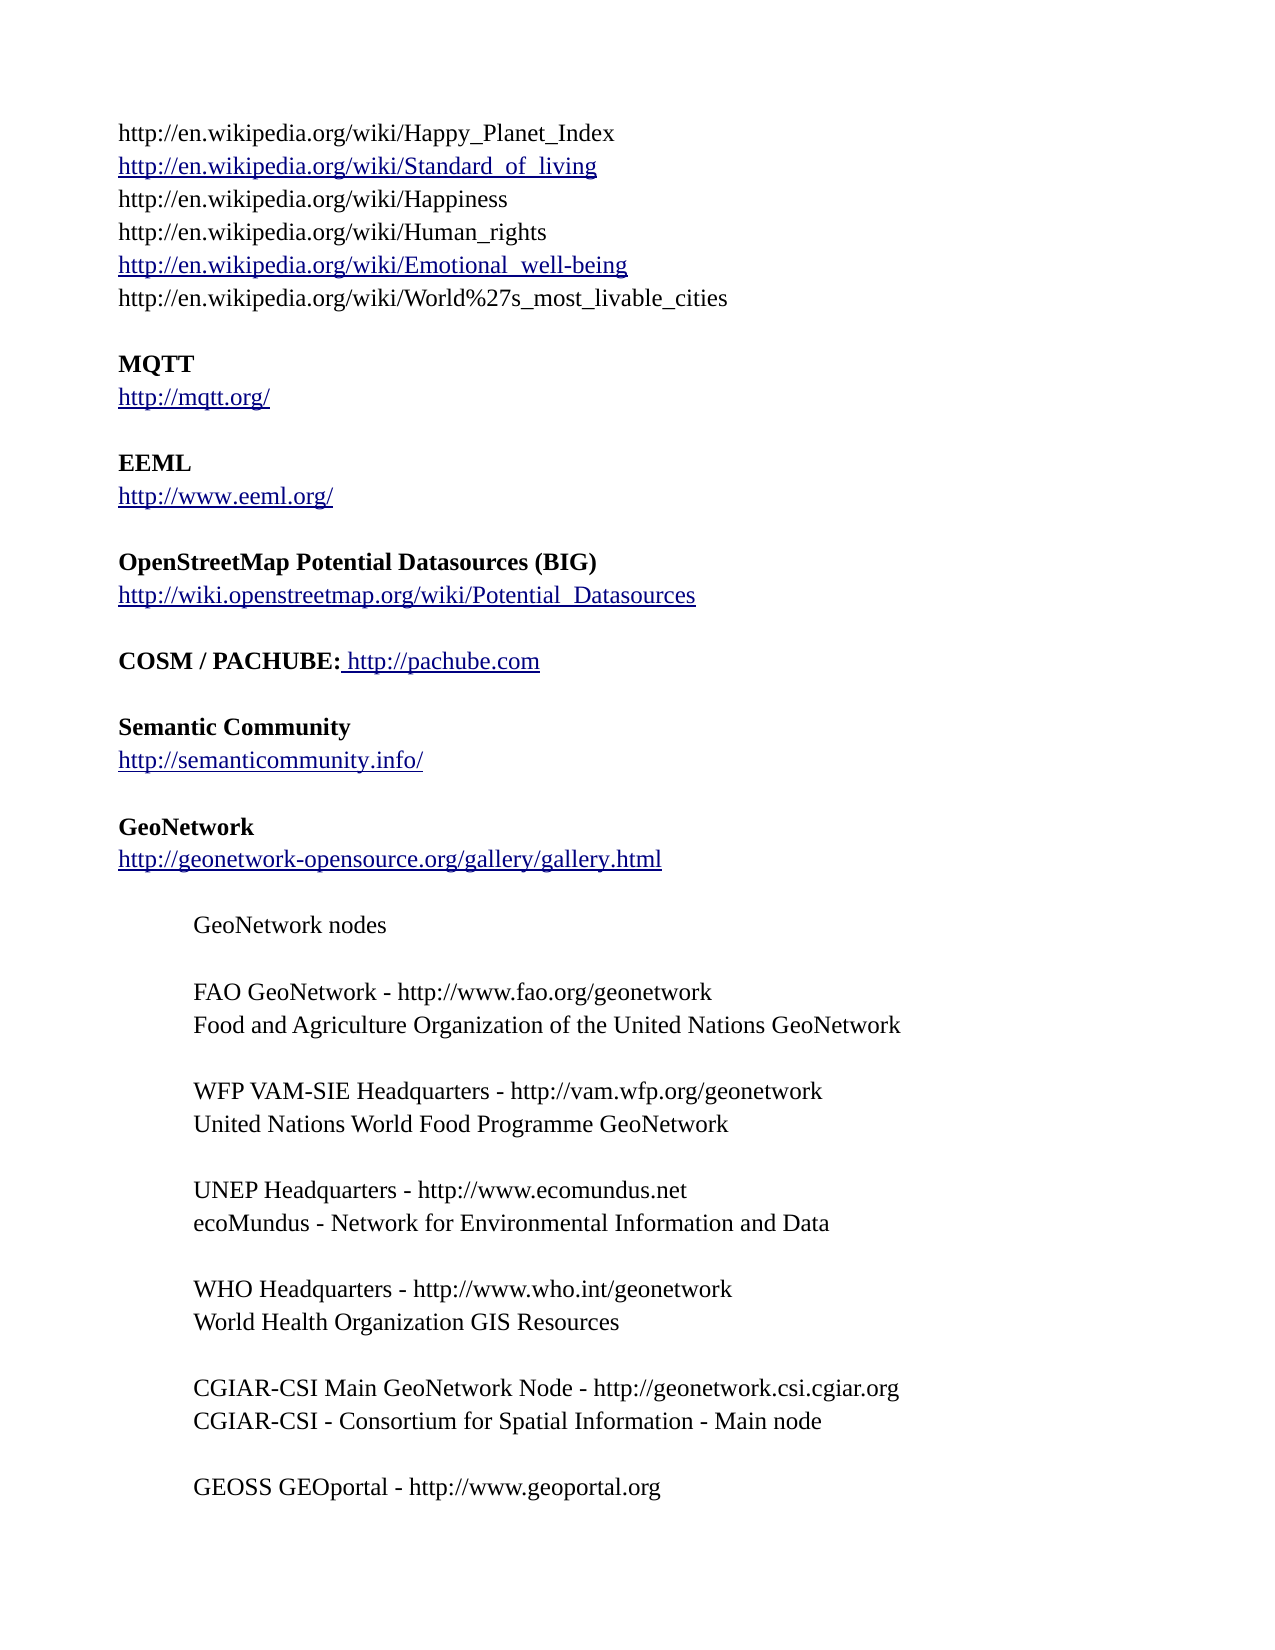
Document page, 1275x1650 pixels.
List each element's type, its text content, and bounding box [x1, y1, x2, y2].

text MQTT [118, 349, 1157, 378]
text http://www.eeml.org/ [118, 481, 1157, 510]
text http://semanticommunity.info/ [118, 746, 1157, 774]
text http://wiki.openstreetmap.org/wiki/Potential_Datasources [118, 580, 1157, 609]
text http://geonetwork-opensource.org/gallery/gallery.html [118, 844, 1157, 873]
text http://en.wikipedia.org/wiki/Emotional_well-being [118, 250, 1157, 279]
text GeoNetwork nodes FAO GeoNetwork - http://www.fao.org/geonetwork Food and Agriculture Organization of the United Nations GeoNetwork WFP VAM-SIE Headquarters - http://vam.wfp.org/geonetwork United Nations World Food Programme GeoNetwork UNEP Headquarters - http://www.ecomundus.net ecoMundus - Network for Environmental Information and Data WHO Headquarters - http://www.who.int/geonetwork World Health Organization GIS Resources CGIAR-CSI Main GeoNetwork Node - http://geonetwork.csi.cgiar.org CGIAR-CSI - Consortium for Spatial Information - Main node GEOSS GEOportal - http://www.geoportal.org [193, 878, 1157, 1501]
text http://en.wikipedia.org/wiki/Standard_of_living [118, 151, 1157, 180]
text http://mqtt.org/ [118, 382, 1157, 411]
text EEML [118, 448, 1157, 477]
text Semantic Community [118, 712, 1157, 741]
text http://en.wikipedia.org/wiki/World%27s_most_livable_cities [118, 283, 1157, 312]
text COSM / PACHUBE: http://pachube.com [118, 646, 1157, 675]
text http://en.wikipedia.org/wiki/Happiness [118, 184, 1157, 213]
text GeoNetwork [118, 812, 1157, 840]
text OpenStreetMap Potential Datasources (BIG) [118, 547, 1157, 576]
text http://en.wikipedia.org/wiki/Human_rights [118, 217, 1157, 246]
text http://en.wikipedia.org/wiki/Happy_Planet_Index [118, 118, 1157, 147]
